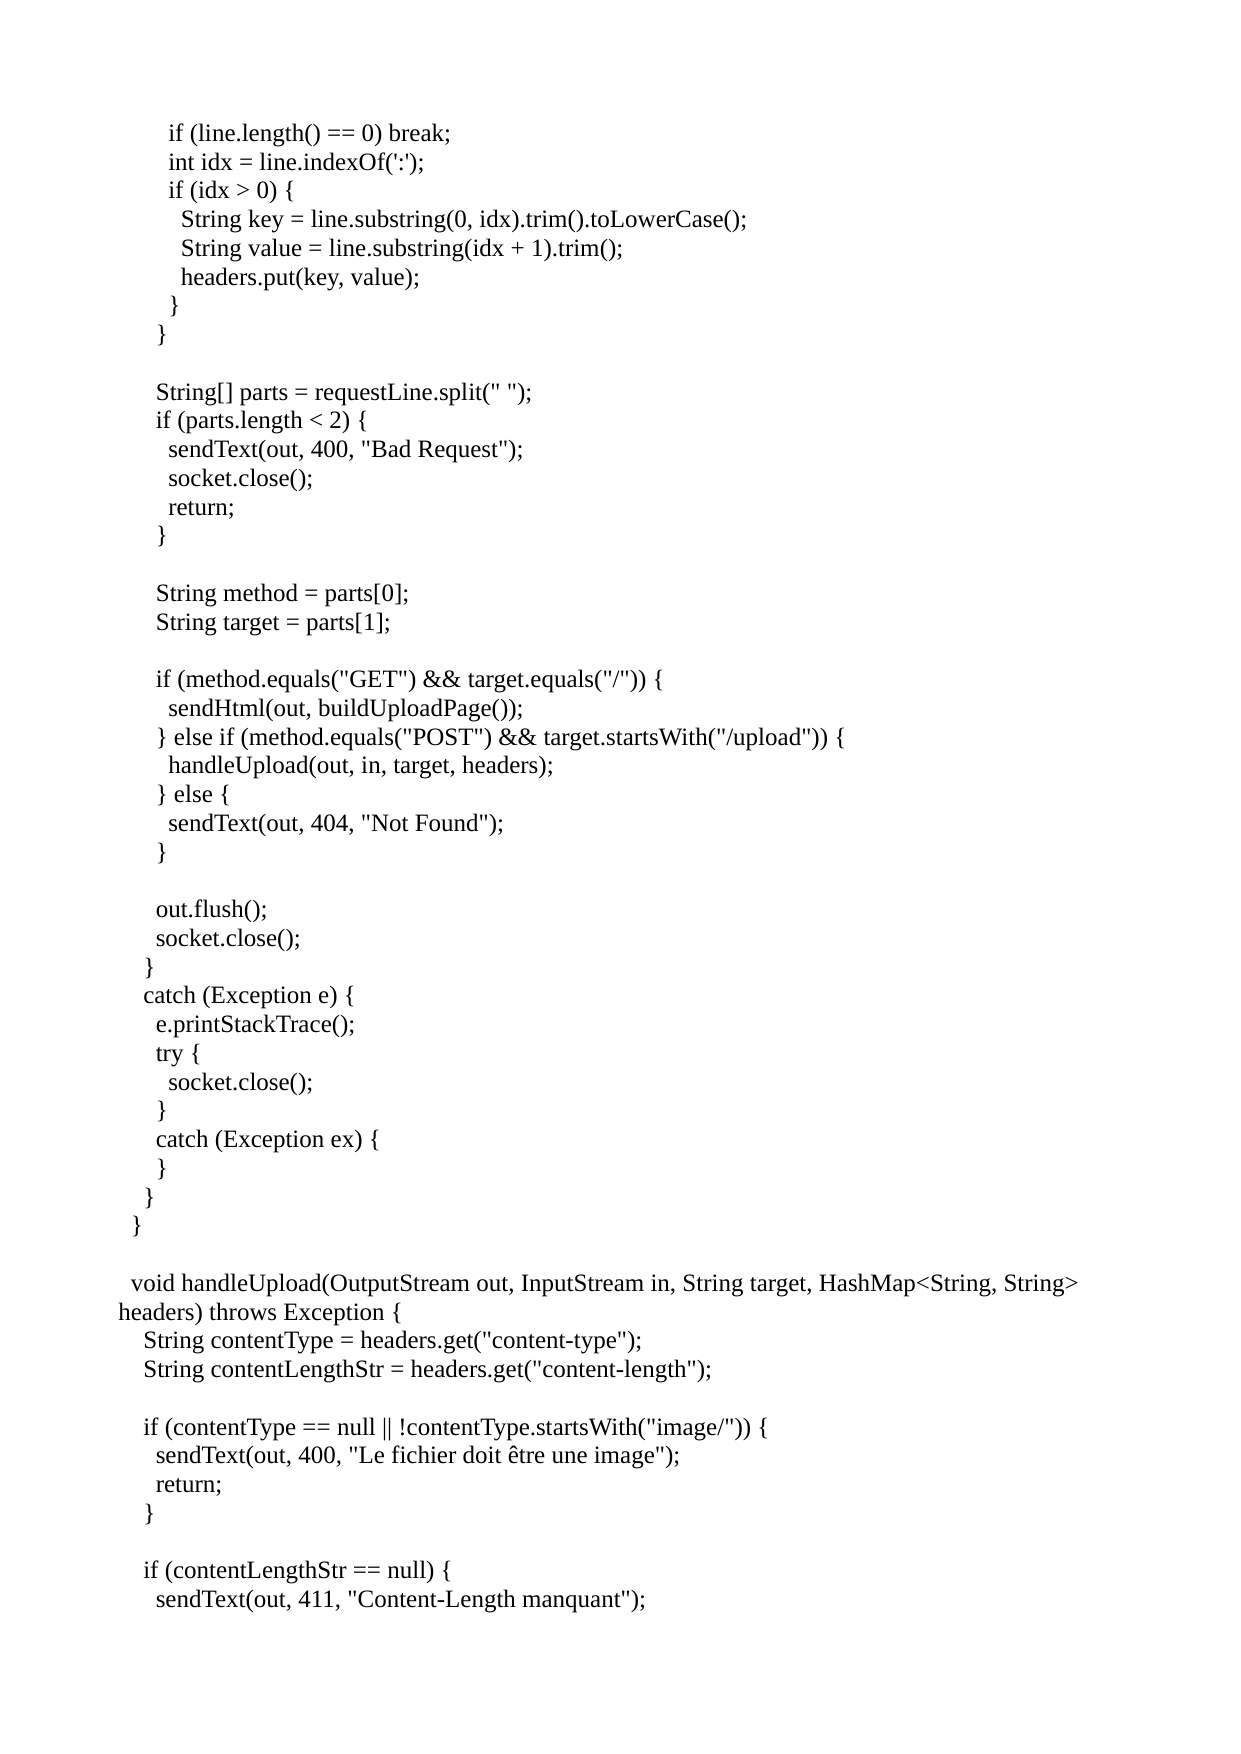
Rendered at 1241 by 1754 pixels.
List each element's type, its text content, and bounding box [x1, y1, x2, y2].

text sendText(out, 404, "Not Found"); [118, 808, 1122, 837]
text return; [118, 1469, 1122, 1498]
text String contentLengthStr = headers.get("content-length"); [118, 1354, 1122, 1383]
text if (contentType == null || !contentType.startsWith("image/")) { [118, 1412, 1122, 1441]
text headers.put(key, value); [118, 262, 1122, 291]
text } [118, 1182, 1122, 1211]
text String method = parts[0]; [118, 578, 1122, 607]
text if (parts.length < 2) { [118, 406, 1122, 434]
text void handleUpload(OutputStream out, InputStream in, String target, HashMap<String, String> headers) throws Exception { [118, 1268, 1122, 1326]
text socket.close(); [118, 923, 1122, 952]
text catch (Exception ex) { [118, 1124, 1122, 1153]
text } [118, 1096, 1122, 1124]
text sendText(out, 400, "Le fichier doit être une image"); [118, 1441, 1122, 1469]
text } [118, 291, 1122, 319]
text if (idx > 0) { [118, 176, 1122, 204]
text sendText(out, 411, "Content-Length manquant"); [118, 1584, 1122, 1613]
text socket.close(); [118, 463, 1122, 492]
text } [118, 952, 1122, 981]
text } [118, 1153, 1122, 1182]
text } [118, 837, 1122, 866]
text e.printStackTrace(); [118, 1009, 1122, 1038]
text socket.close(); [118, 1067, 1122, 1096]
text return; [118, 492, 1122, 521]
text int idx = line.indexOf(':'); [118, 147, 1122, 176]
text catch (Exception e) { [118, 981, 1122, 1009]
text String key = line.substring(0, idx).trim().toLowerCase(); [118, 204, 1122, 233]
text } [118, 1498, 1122, 1527]
text } else { [118, 779, 1122, 808]
text handleUpload(out, in, target, headers); [118, 751, 1122, 779]
text if (contentLengthStr == null) { [118, 1556, 1122, 1584]
text } [118, 319, 1122, 348]
text sendHtml(out, buildUploadPage()); [118, 693, 1122, 722]
text String[] parts = requestLine.split(" "); [118, 377, 1122, 406]
text } [118, 1211, 1122, 1239]
text String value = line.substring(idx + 1).trim(); [118, 233, 1122, 262]
text String contentType = headers.get("content-type"); [118, 1326, 1122, 1354]
text } else if (method.equals("POST") && target.startsWith("/upload")) { [118, 722, 1122, 751]
text sendText(out, 400, "Bad Request"); [118, 434, 1122, 463]
text } [118, 521, 1122, 549]
text try { [118, 1038, 1122, 1067]
text out.flush(); [118, 894, 1122, 923]
text String target = parts[1]; [118, 607, 1122, 636]
text if (line.length() == 0) break; [118, 118, 1122, 147]
text if (method.equals("GET") && target.equals("/")) { [118, 664, 1122, 693]
